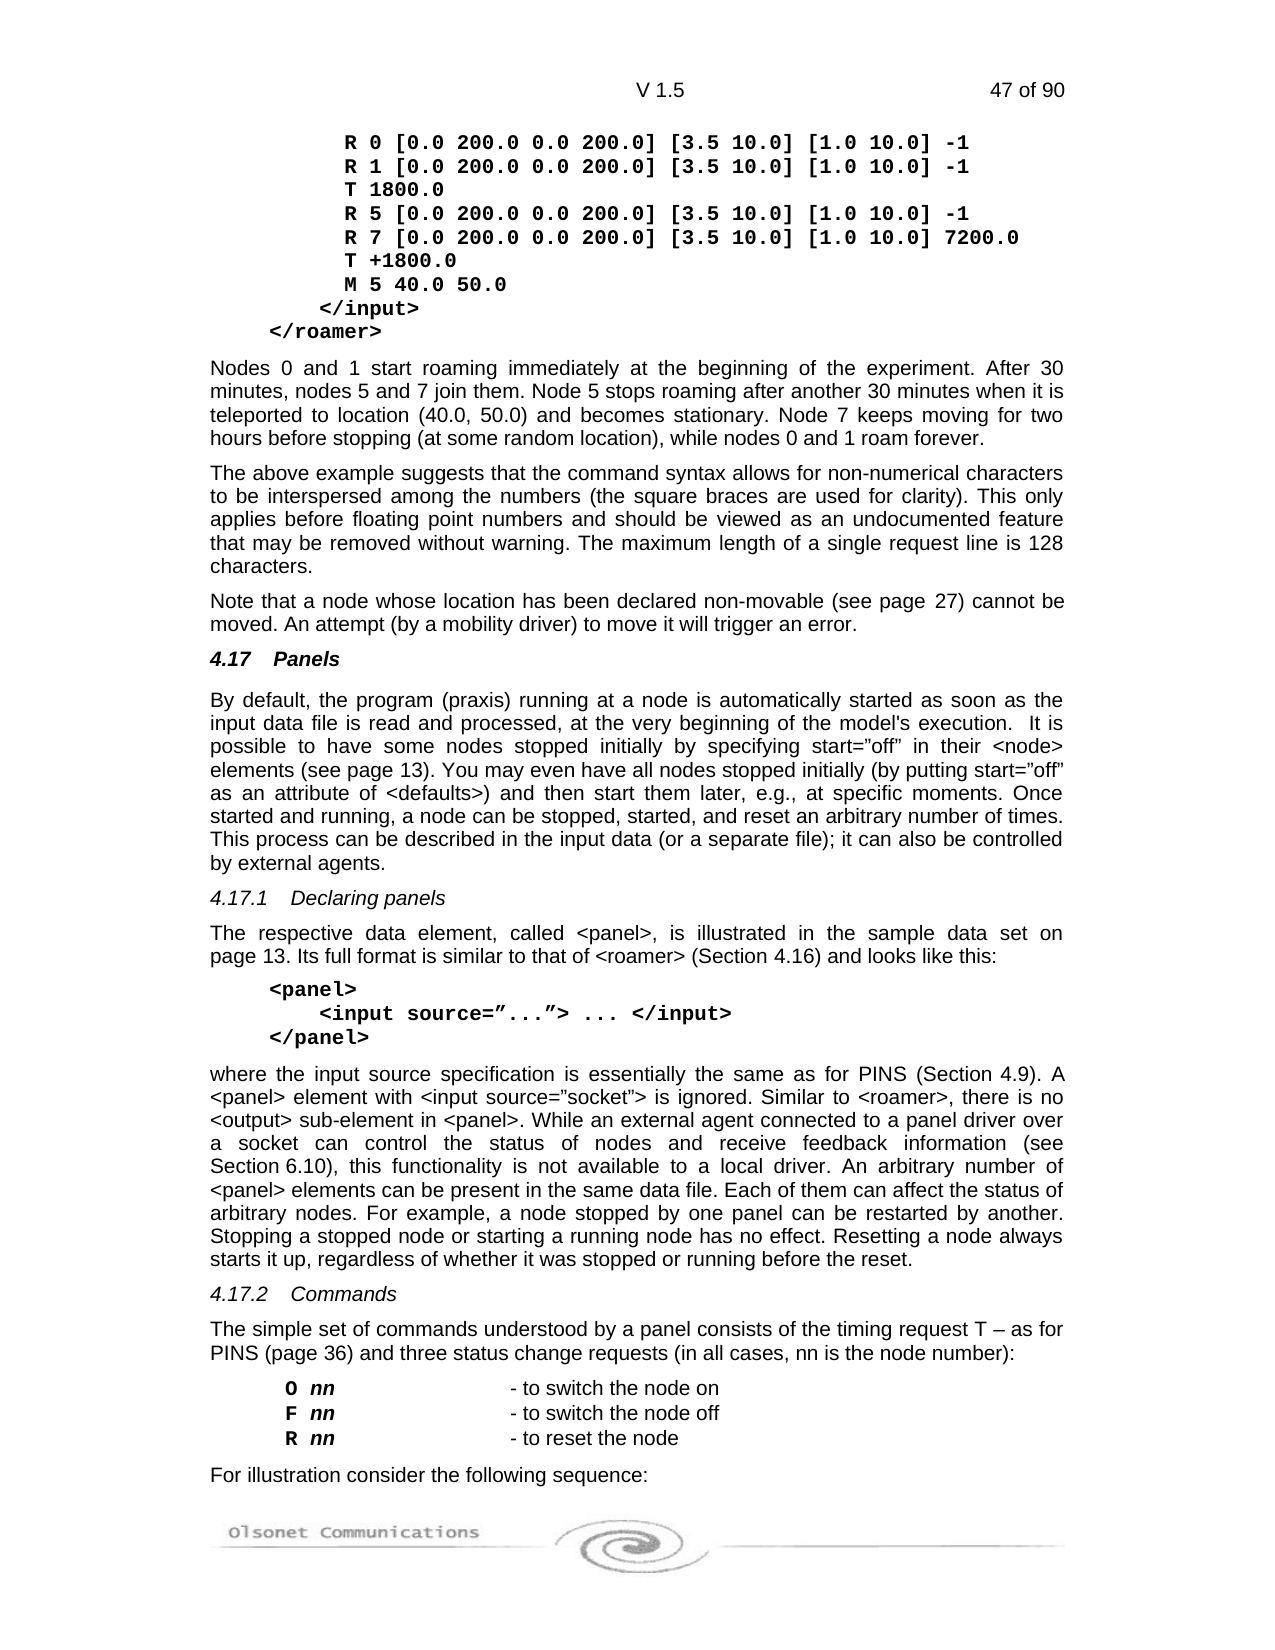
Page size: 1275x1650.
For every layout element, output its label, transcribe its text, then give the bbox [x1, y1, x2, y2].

text R nn - to reset the node [210, 1426, 1065, 1451]
text Nodes 0 and 1 start roaming immediately at the beginning of the experiment. After 30 minutes, nodes 5 and 7 join them. Node 5 stops roaming after another 30 minutes when it is teleported to location (40.0, 50.0) and becomes stationary. Node 7 keeps moving for two hours before stopping (at some random location), while nodes 0 and 1 roam forever. [210, 357, 1065, 450]
text R 0 [0.0 200.0 0.0 200.0] [3.5 10.0] [1.0 10.0] -1 [269, 132, 1065, 156]
subtitle Declaring panels [210, 886, 1065, 909]
picture [210, 1504, 1065, 1596]
text By default, the program (praxis) running at a node is automatically started as soon as the input data file is read and processed, at the very beginning of the model's execution. It is possible to have some nodes stopped initially by specifying start=”off” in their <node> elements (see page 13). You may even have all nodes stopped initially (by putting start=”off” as an attribute of <defaults>) and then start them later, e.g., at specific moments. Once started and running, a node can be stopped, started, and reset an arbitrary number of times. This process can be described in the input data (or a separate file); it can also be controlled by external agents. [210, 688, 1065, 874]
text T 1800.0 [269, 179, 1065, 203]
text </input> [269, 298, 1065, 321]
text Note that a node whose location has been declared non-movable (see page 27) cannot be moved. An attempt (by a mobility driver) to move it will trigger an error. [210, 589, 1065, 636]
text <panel> [269, 979, 1065, 1003]
text O nn - to switch the node on [210, 1376, 1065, 1401]
text R 7 [0.0 200.0 0.0 200.0] [3.5 10.0] [1.0 10.0] 7200.0 [269, 227, 1065, 250]
text R 5 [0.0 200.0 0.0 200.0] [3.5 10.0] [1.0 10.0] -1 [269, 203, 1065, 227]
text where the input source specification is essentially the same as for PINS (Section 4.9). A <panel> element with <input source=”socket”> is ignored. Similar to <roamer>, there is no <output> sub-element in <panel>. While an external agent connected to a panel driver over a socket can control the status of nodes and receive feedback information (see Section 6.10), this functionality is not available to a local driver. An arbitrary number of <panel> elements can be present in the same data file. Each of them can affect the status of arbitrary nodes. For example, a node stopped by one panel can be restarted by another. Stopping a stopped node or starting a running node has no effect. Resetting a node always starts it up, regardless of whether it was stopped or running before the reset. [210, 1062, 1065, 1271]
text F nn - to switch the node off [210, 1401, 1065, 1426]
text M 5 40.0 50.0 [269, 274, 1065, 298]
text R 1 [0.0 200.0 0.0 200.0] [3.5 10.0] [1.0 10.0] -1 [269, 156, 1065, 179]
text The respective data element, called <panel>, is illustrated in the sample data set on page 13. Its full format is similar to that of <roamer> (Section 4.16) and looks like this: [210, 921, 1065, 968]
text For illustration consider the following sequence: [210, 1463, 1065, 1486]
subtitle Panels [210, 648, 1065, 671]
text T +1800.0 [269, 250, 1065, 274]
text </panel> [269, 1027, 1065, 1050]
text </roamer> [269, 321, 1065, 345]
text The simple set of commands understood by a panel consists of the timing request T – as for PINS (page 37) and three status change requests (in all cases, nn is the node number): [210, 1318, 1065, 1364]
text The above example suggests that the command syntax allows for non-numerical characters to be interspersed among the numbers (the square braces are used for clarity). This only applies before floating point numbers and should be viewed as an undocumented feature that may be removed without warning. The maximum length of a single request line is 128 characters. [210, 461, 1065, 578]
text <input source=”...”> ... </input> [269, 1003, 1065, 1027]
subtitle Commands [210, 1283, 1065, 1306]
